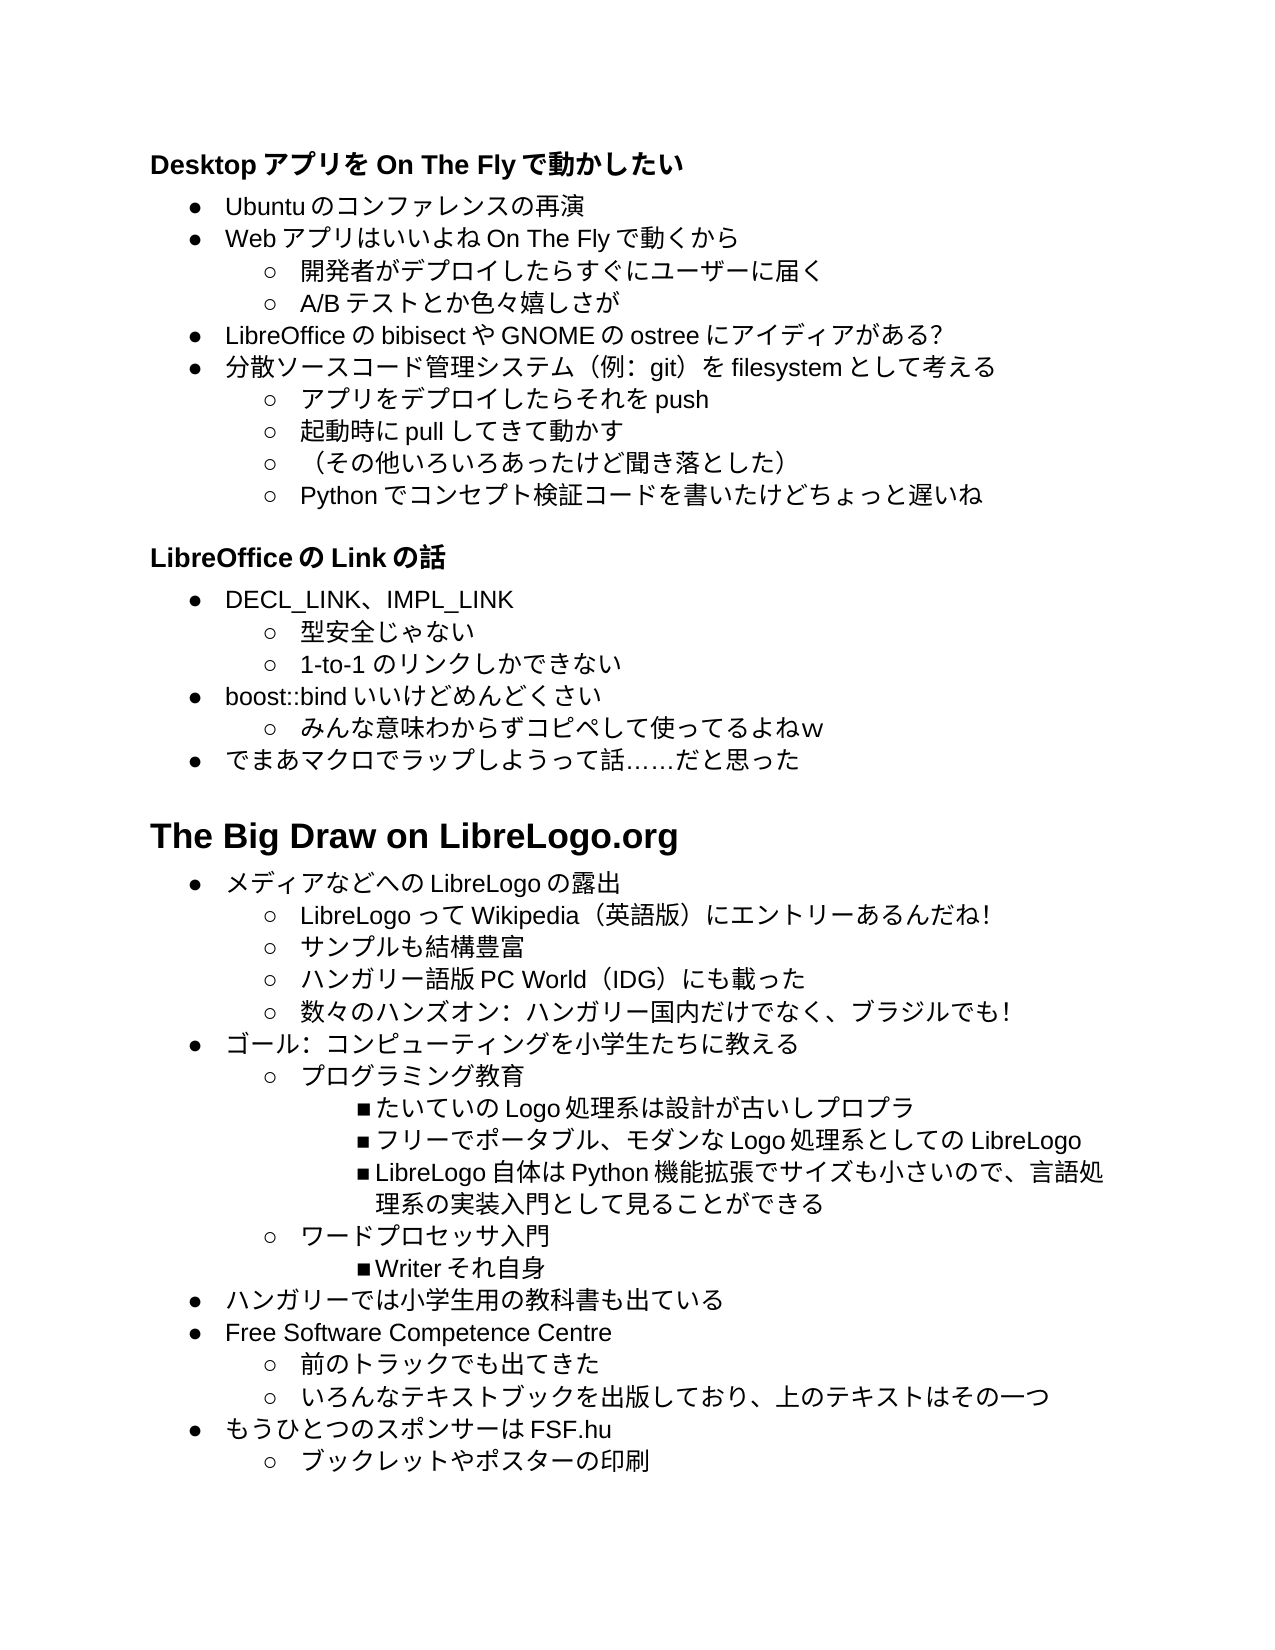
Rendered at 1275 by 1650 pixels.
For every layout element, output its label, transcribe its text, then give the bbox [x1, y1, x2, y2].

list いろんなテキストブックを出版しており、上のテキストはその一つ [262, 1383, 1125, 1411]
list ハンガリー語版PC World（IDG）にも載った [262, 966, 1125, 994]
list Ubuntuのコンファレンスの再演 [187, 193, 1125, 221]
list Writerそれ自身 [356, 1255, 1125, 1283]
list たいていのLogo処理系は設計が古いしプロプラ [356, 1095, 1125, 1123]
list 分散ソースコード管理システム（例：git）をfilesystemとして考える [187, 353, 1125, 381]
list 1-to-1 のリンクしかできない [262, 650, 1125, 678]
list boost::bindいいけどめんどくさい [187, 682, 1125, 710]
list ワードプロセッサ入門 [262, 1223, 1125, 1251]
list みんな意味わからずコピペして使ってるよねｗ [262, 714, 1125, 742]
list Free Software Competence Centre [187, 1319, 1125, 1347]
list メディアなどへのLibreLogoの露出 [187, 870, 1125, 898]
list アプリをデプロイしたらそれをpush [262, 386, 1125, 413]
list ゴール：コンピューティングを小学生たちに教える [187, 1031, 1125, 1058]
list A/Bテストとか色々嬉しさが [262, 289, 1125, 317]
list LibreLogo自体はPython機能拡張でサイズも小さいので、言語処理系の実装入門として見ることができる [356, 1159, 1125, 1219]
list 型安全じゃない [262, 618, 1125, 646]
list WebアプリはいいよねOn The Flyで動くから [187, 225, 1125, 253]
list プログラミング教育 [262, 1063, 1125, 1091]
list Pythonでコンセプト検証コードを書いたけどちょっと遅いね [262, 482, 1125, 510]
subtitle LibreOfficeのLinkの話 [150, 543, 1125, 573]
list 前のトラックでも出てきた [262, 1351, 1125, 1379]
list （その他いろいろあったけど聞き落とした） [262, 450, 1125, 478]
list でまあマクロでラップしようって話……だと思った [187, 747, 1125, 774]
subtitle The Big Draw on LibreLogo.org [150, 816, 1125, 856]
subtitle DesktopアプリをOn The Flyで動かしたい [150, 150, 1125, 180]
list ハンガリーでは小学生用の教科書も出ている [187, 1287, 1125, 1315]
list サンプルも結構豊富 [262, 934, 1125, 962]
list LibreLogoってWikipedia（英語版）にエントリーあるんだね！ [262, 902, 1125, 930]
list 開発者がデプロイしたらすぐにユーザーに届く [262, 257, 1125, 285]
list 数々のハンズオン：ハンガリー国内だけでなく、ブラジルでも！ [262, 998, 1125, 1026]
list フリーでポータブル、モダンなLogo処理系としてのLibreLogo [356, 1127, 1125, 1155]
list もうひとつのスポンサーはFSF.hu [187, 1416, 1125, 1443]
list 起動時にpullしてきて動かす [262, 418, 1125, 446]
list LibreOfficeのbibisectやGNOMEのostreeにアイディアがある？ [187, 321, 1125, 349]
list ブックレットやポスターの印刷 [262, 1448, 1125, 1476]
list DECL_LINK、IMPL_LINK [187, 586, 1125, 614]
